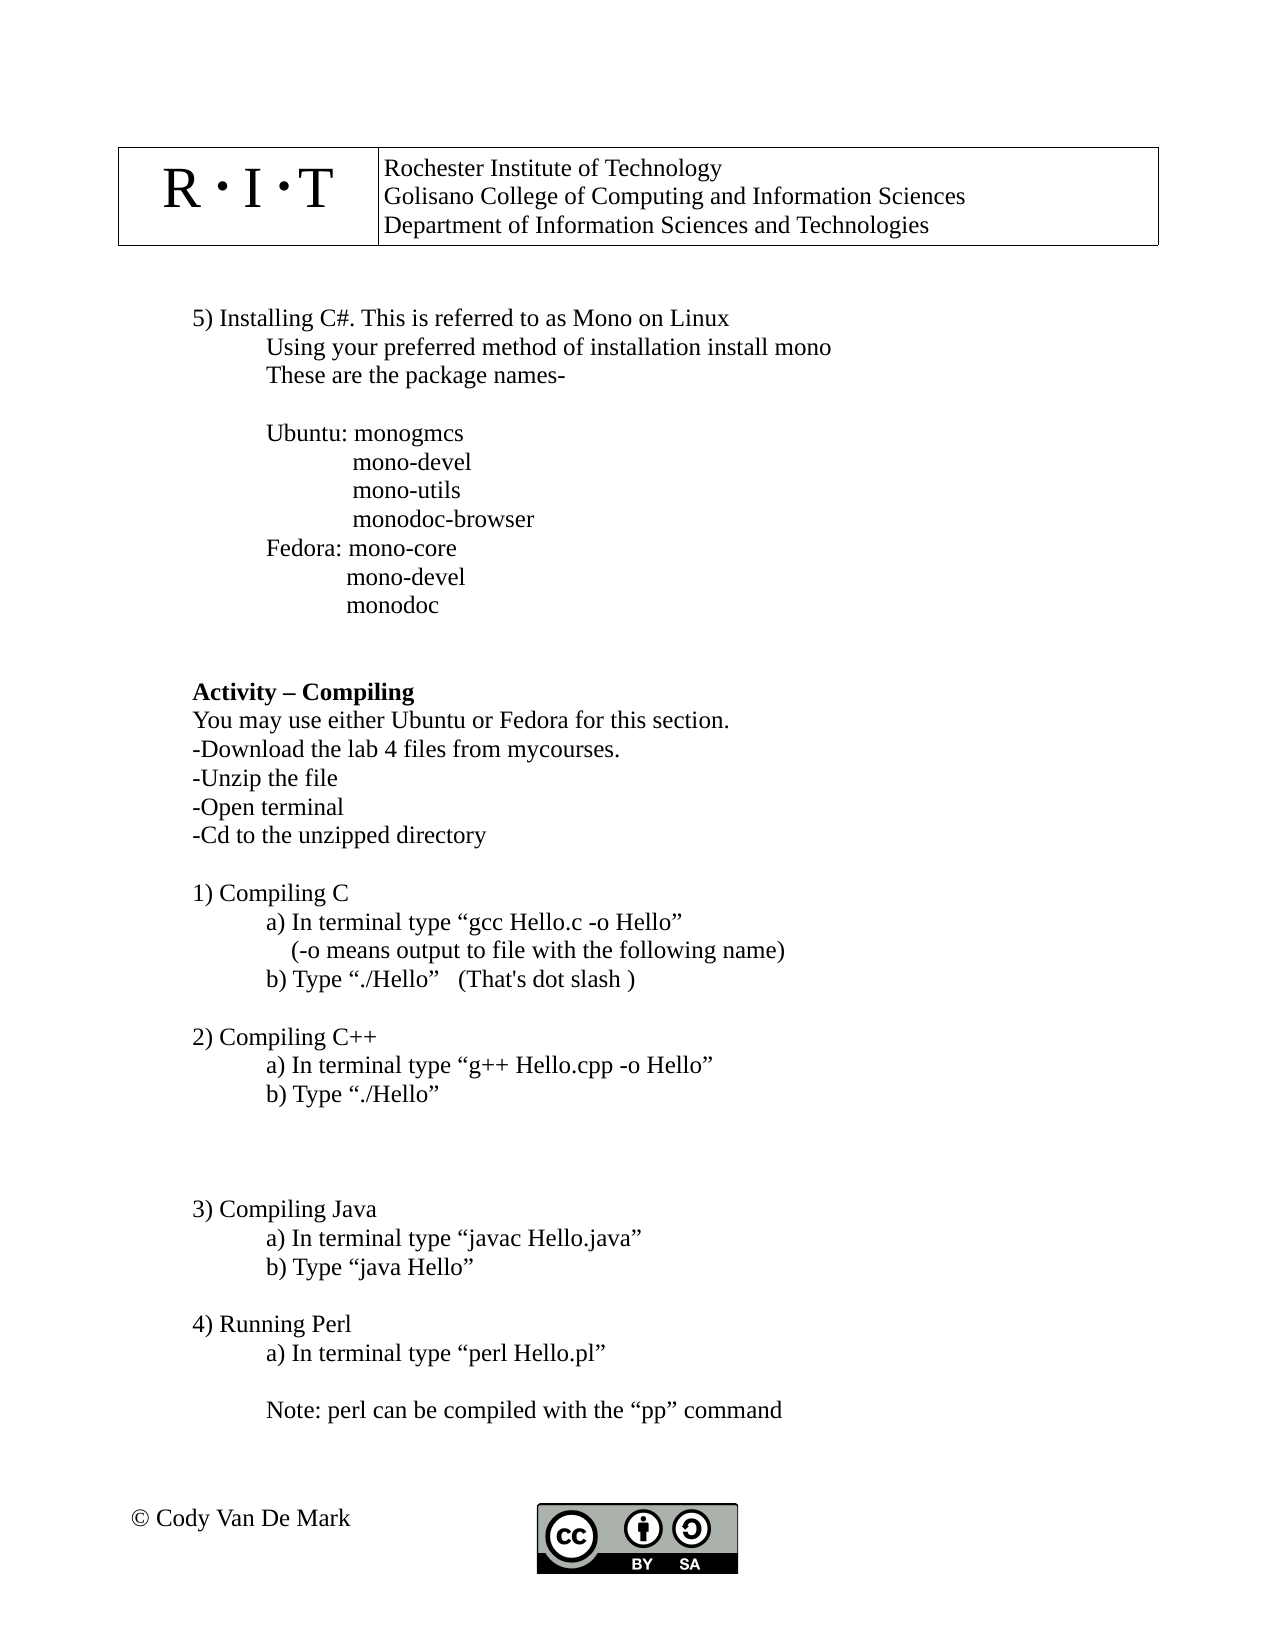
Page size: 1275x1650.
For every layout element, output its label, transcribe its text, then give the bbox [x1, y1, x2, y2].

text 5) Installing C#. This is referred to as Mono on Linux Using your preferred method of installation install mono These are the package names- Ubuntu: monogmcs mono-devel mono-utils monodoc-browser Fedora: mono-core mono-devel monodoc Activity – Compiling You may use either Ubuntu or Fedora for this section. -Download the lab 4 files from mycourses. -Unzip the file -Open terminal [118, 303, 1157, 821]
text b) Type “./Hello” [118, 1079, 1157, 1137]
text 1) Compiling C a) In terminal type “gcc Hello.c -o Hello” (-o means output to file with the following name) b) Type “./Hello” (That's dot slash ) 2) Compiling C++ a) In terminal type “g++ Hello.cpp -o Hello” [118, 849, 1157, 1079]
picture [536, 1503, 739, 1574]
text -Cd to the unzipped directory [118, 821, 1157, 849]
text 3) Compiling Java a) In terminal type “javac Hello.java” b) Type “java Hello” [118, 1166, 1157, 1281]
text 4) Running Perl a) In terminal type “perl Hello.pl” Note: perl can be compiled with the “pp” command [118, 1309, 1157, 1453]
